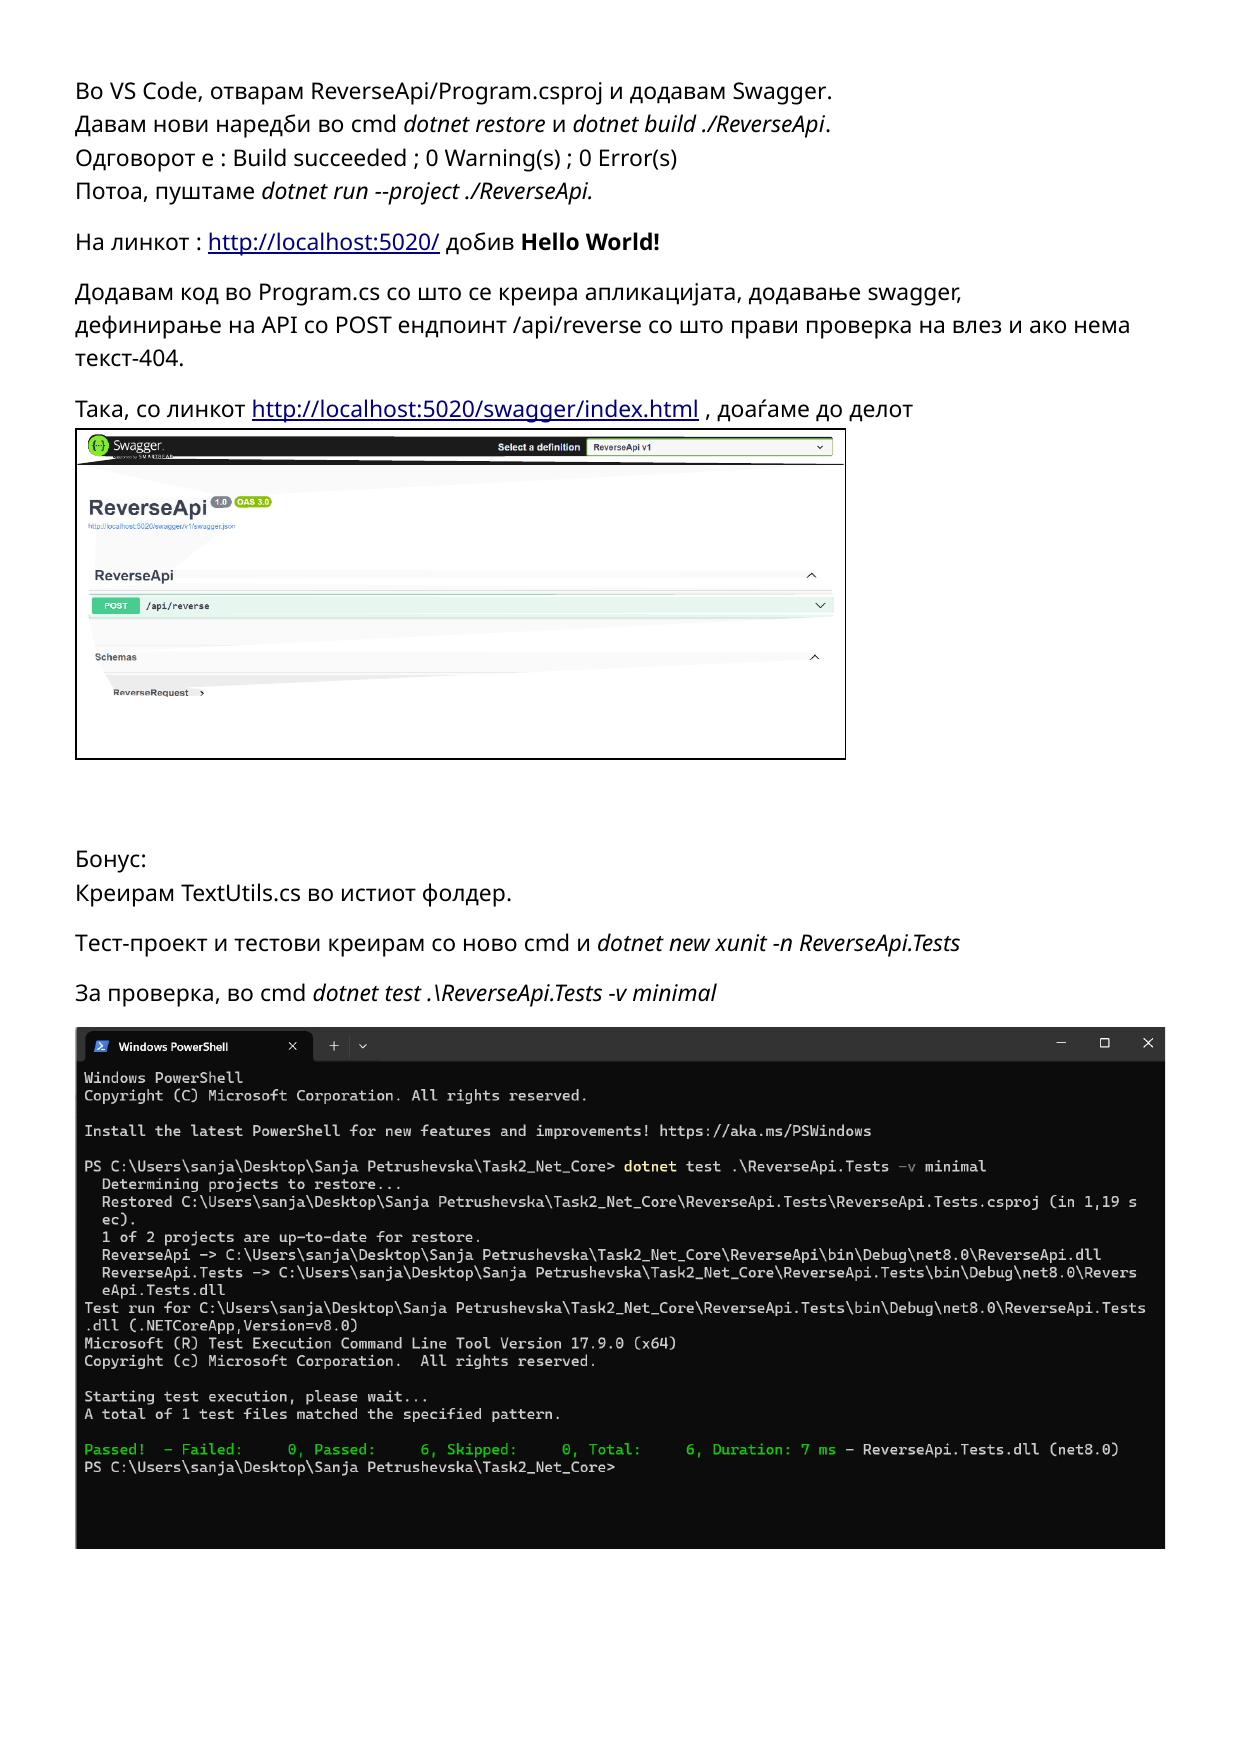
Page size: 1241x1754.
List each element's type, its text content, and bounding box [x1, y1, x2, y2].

text Бонус: Креирам TextUtils.cs во истиот фолдер. [75, 843, 1165, 908]
text Тест-проект и тестови креирам со ново cmd и dotnet new xunit -n ReverseApi.Tests [75, 927, 1165, 958]
text Така, со линкот http://localhost:5020/swagger/index.html , доаѓаме до делот [75, 392, 1165, 424]
text Во VS Code, отварам ReverseApi/Program.csproj и додавам Swagger. Давам нови наредби во cmd dotnet restore и dotnet build ./ReverseApi. Одговорот е : Build succeeded ; 0 Warning(s) ; 0 Error(s) Потоа, пуштаме dotnet run --project ./ReverseApi. [75, 75, 1165, 207]
text Додавам код во Program.cs со што се креира апликацијата, додавање swagger, дефинирање на API со POST ендпоинт /api/reverse со што прави проверка на влез и ако нема текст-404. [75, 276, 1165, 374]
text На линкот : http://localhost:5020/ добив Hello World! [75, 225, 1165, 257]
text За проверка, во cmd dotnet test .\ReverseApi.Tests -v minimal [75, 977, 1165, 1008]
